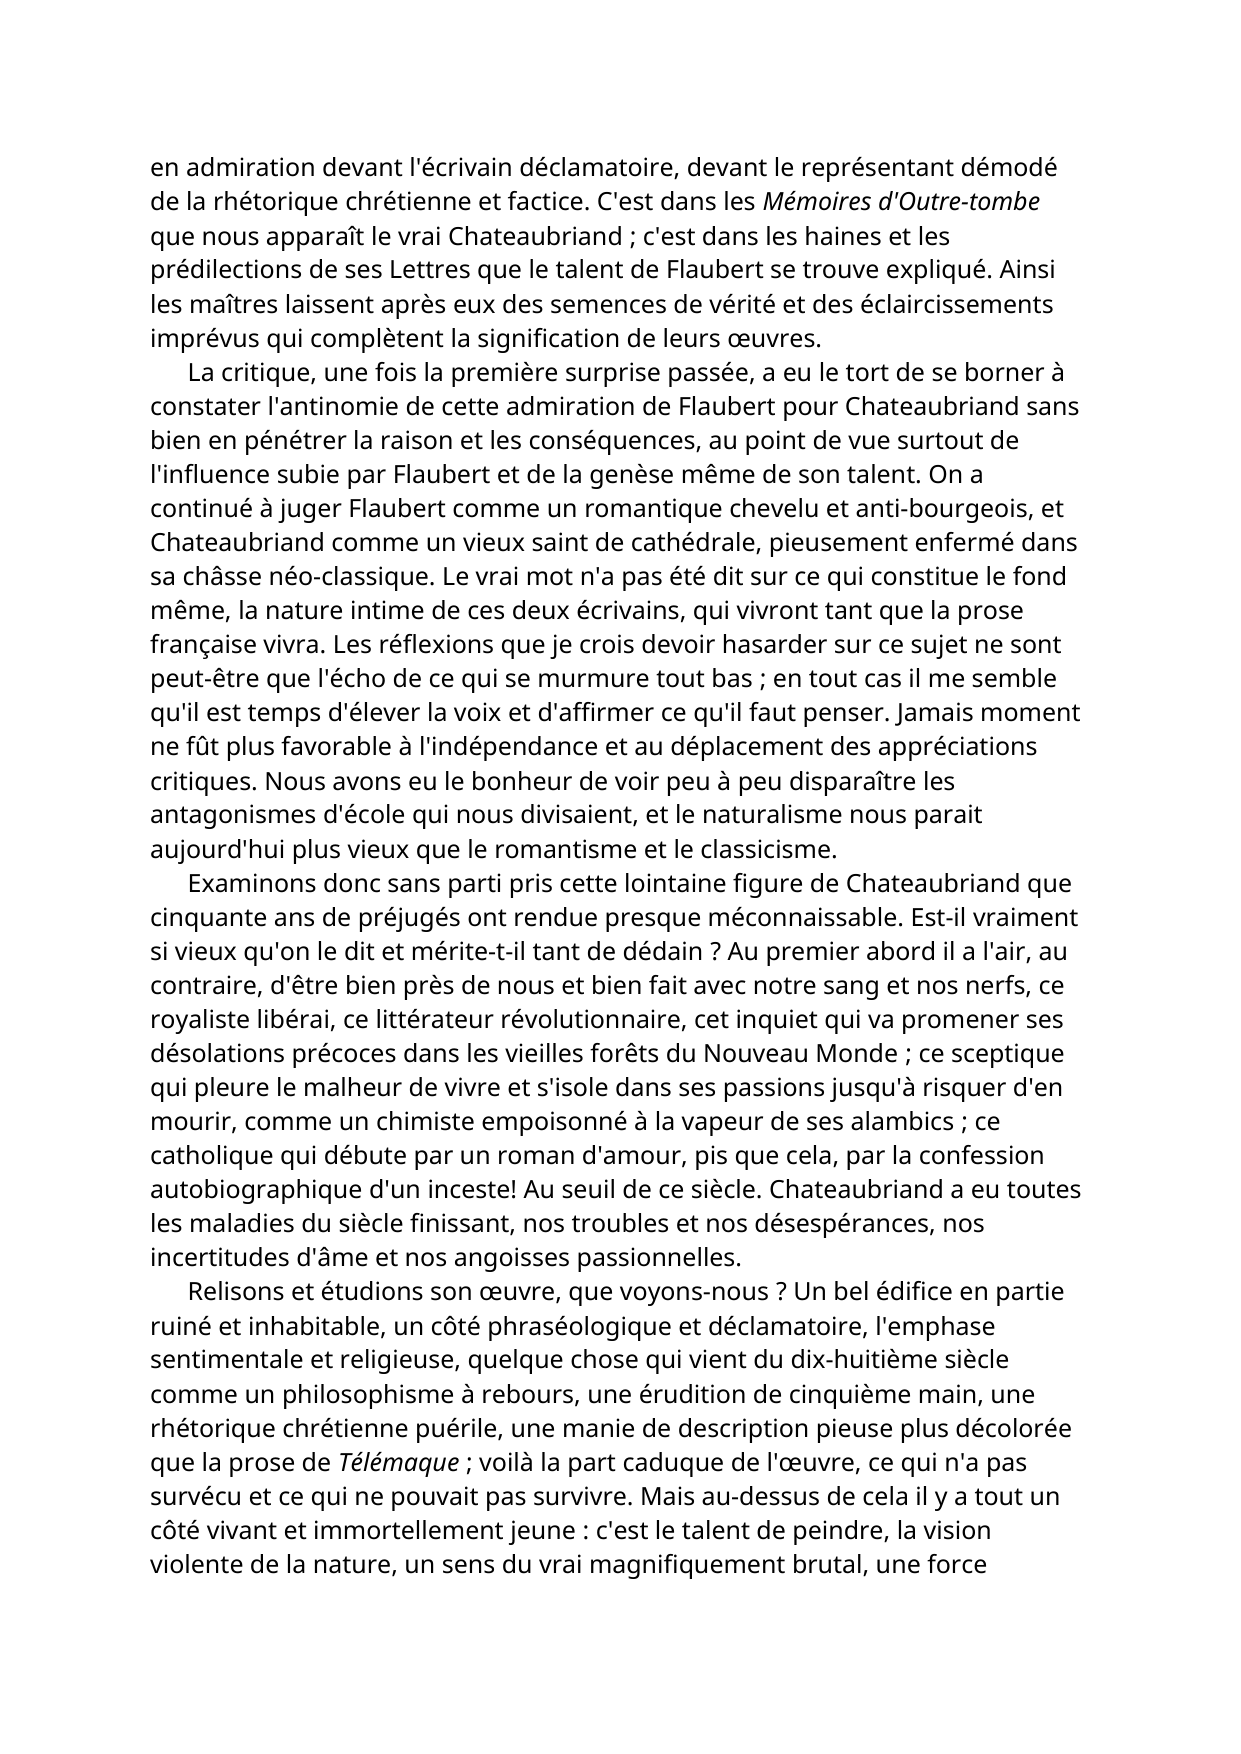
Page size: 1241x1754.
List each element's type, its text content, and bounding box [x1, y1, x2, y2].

text La critique, une fois la première surprise passée, a eu le tort de se borner à constater l'antinomie de cette admiration de Flaubert pour Chateaubriand sans bien en pénétrer la raison et les conséquences, au point de vue surtout de l'influence subie par Flaubert et de la genèse même de son talent. On a continué à juger Flaubert comme un romantique chevelu et anti-bourgeois, et Chateaubriand comme un vieux saint de cathédrale, pieusement enfermé dans sa châsse néo-classique. Le vrai mot n'a pas été dit sur ce qui constitue le fond même, la nature intime de ces deux écrivains, qui vivront tant que la prose française vivra. Les réflexions que je crois devoir hasarder sur ce sujet ne sont peut-être que l'écho de ce qui se murmure tout bas ; en tout cas il me semble qu'il est temps d'élever la voix et d'affirmer ce qu'il faut penser. Jamais moment ne fût plus favorable à l'indépendance et au déplacement des appréciations critiques. Nous avons eu le bonheur de voir peu à peu disparaître les antagonismes d'école qui nous divisaient, et le naturalisme nous parait aujourd'hui plus vieux que le romantisme et le classicisme. [150, 354, 1091, 865]
text Relisons et étudions son œuvre, que voyons-nous ? Un bel édifice en partie ruiné et inhabitable, un côté phraséologique et déclamatoire, l'emphase sentimentale et religieuse, quelque chose qui vient du dix-huitième siècle comme un philosophisme à rebours, une érudition de cinquième main, une rhétorique chrétienne puérile, une manie de description pieuse plus décolorée que la prose de Télémaque ; voilà la part caduque de l'œuvre, ce qui n'a pas survécu et ce qui ne pouvait pas survivre. Mais au-dessus de cela il y a tout un côté vivant et immortellement jeune : c'est le talent de peindre, la vision violente de la nature, un sens du vrai magnifiquement brutal, une force [150, 1274, 1091, 1581]
text en admiration devant l'écrivain déclamatoire, devant le représentant démodé de la rhétorique chrétienne et factice. C'est dans les Mémoires d'Outre-tombe que nous apparaît le vrai Chateaubriand ; c'est dans les haines et les prédilections de ses Lettres que le talent de Flaubert se trouve expliqué. Ainsi les maîtres laissent après eux des semences de vérité et des éclaircissements imprévus qui complètent la signification de leurs œuvres. [150, 150, 1091, 354]
text Examinons donc sans parti pris cette lointaine figure de Chateaubriand que cinquante ans de préjugés ont rendue presque méconnaissable. Est-il vraiment si vieux qu'on le dit et mérite-t-il tant de dédain ? Au premier abord il a l'air, au contraire, d'être bien près de nous et bien fait avec notre sang et nos nerfs, ce royaliste libérai, ce littérateur révolutionnaire, cet inquiet qui va promener ses désolations précoces dans les vieilles forêts du Nouveau Monde ; ce sceptique qui pleure le malheur de vivre et s'isole dans ses passions jusqu'à risquer d'en mourir, comme un chimiste empoisonné à la vapeur de ses alambics ; ce catholique qui débute par un roman d'amour, pis que cela, par la confession autobiographique d'un inceste! Au seuil de ce siècle. Chateaubriand a eu toutes les maladies du siècle finissant, nos troubles et nos désespérances, nos incertitudes d'âme et nos angoisses passionnelles. [150, 865, 1091, 1274]
